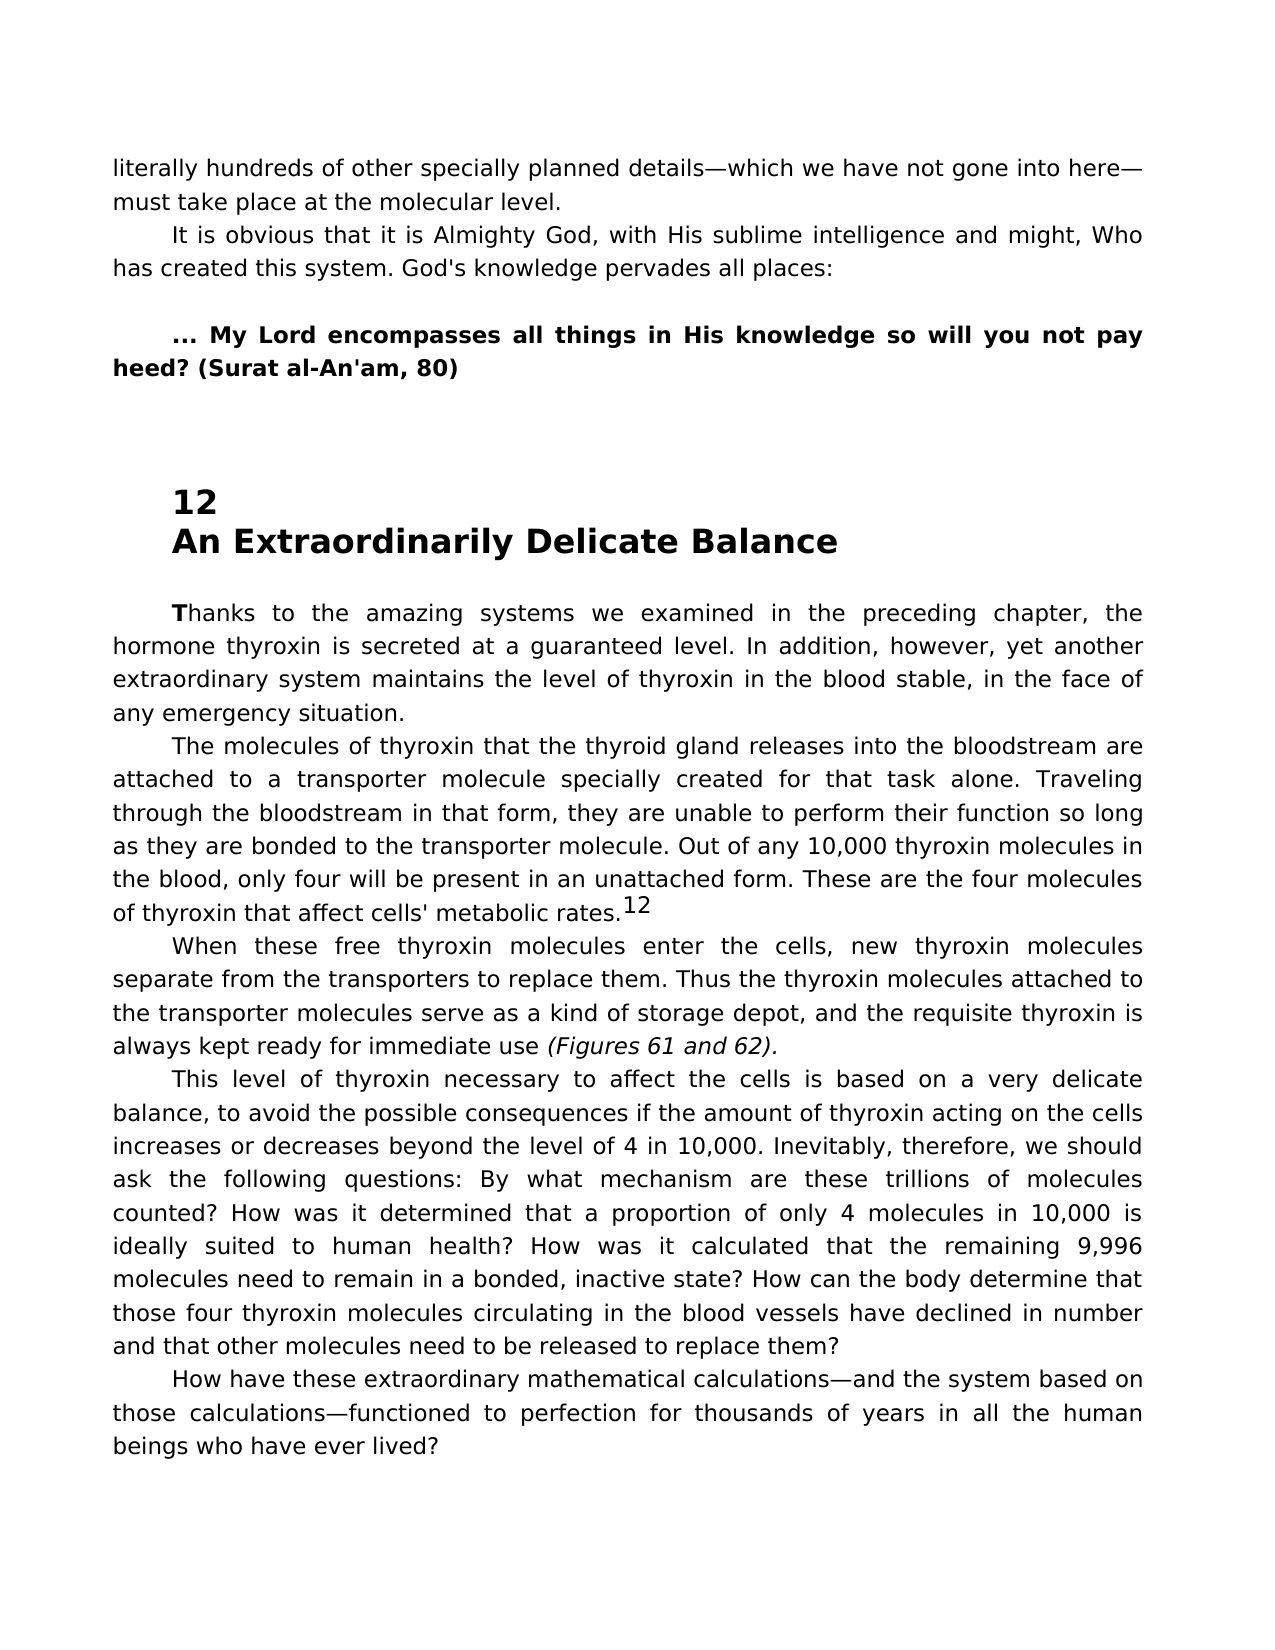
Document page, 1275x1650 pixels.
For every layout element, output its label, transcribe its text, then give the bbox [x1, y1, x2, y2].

text How have these extraordinary mathematical calculations—and the system based on those calculations—functioned to perfection for thousands of years in all the human beings who have ever lived? [112, 1361, 1145, 1461]
text literally hundreds of other specially planned details—which we have not gone into here—must take place at the molecular level. [112, 150, 1145, 217]
text When these free thyroxin molecules enter the cells, new thyroxin molecules separate from the transporters to replace them. Thus the thyroxin molecules attached to the transporter molecules serve as a kind of storage depot, and the requisite thyroxin is always kept ready for immediate use (Figures 61 and 62). [112, 928, 1145, 1061]
text The molecules of thyroxin that the thyroid gland releases into the bloodstream are attached to a transporter molecule specially created for that task alone. Traveling through the bloodstream in that form, they are unable to perform their function so long as they are bonded to the transporter molecule. Out of any 10,000 thyroxin molecules in the blood, only four will be present in an unattached form. These are the four molecules of thyroxin that affect cells' metabolic rates.12 [112, 728, 1145, 928]
text 12 [112, 483, 1145, 522]
text An Extraordinarily Delicate Balance [112, 522, 1145, 561]
text ... My Lord encompasses all things in His knowledge so will you not pay heed? (Surat al-An'am, 80) [112, 317, 1145, 383]
text Thanks to the amazing systems we examined in the preceding chapter, the hormone thyroxin is secreted at a guaranteed level. In addition, however, yet another extraordinary system maintains the level of thyroxin in the blood stable, in the face of any emergency situation. [112, 594, 1145, 728]
text It is obvious that it is Almighty God, with His sublime intelligence and might, Who has created this system. God's knowledge pervades all places: [112, 217, 1145, 283]
text This level of thyroxin necessary to affect the cells is based on a very delicate balance, to avoid the possible consequences if the amount of thyroxin acting on the cells increases or decreases beyond the level of 4 in 10,000. Inevitably, therefore, we should ask the following questions: By what mechanism are these trillions of molecules counted? How was it determined that a proportion of only 4 molecules in 10,000 is ideally suited to human health? How was it calculated that the remaining 9,996 molecules need to remain in a bonded, inactive state? How can the body determine that those four thyroxin molecules circulating in the blood vessels have declined in number and that other molecules need to be released to replace them? [112, 1061, 1145, 1361]
